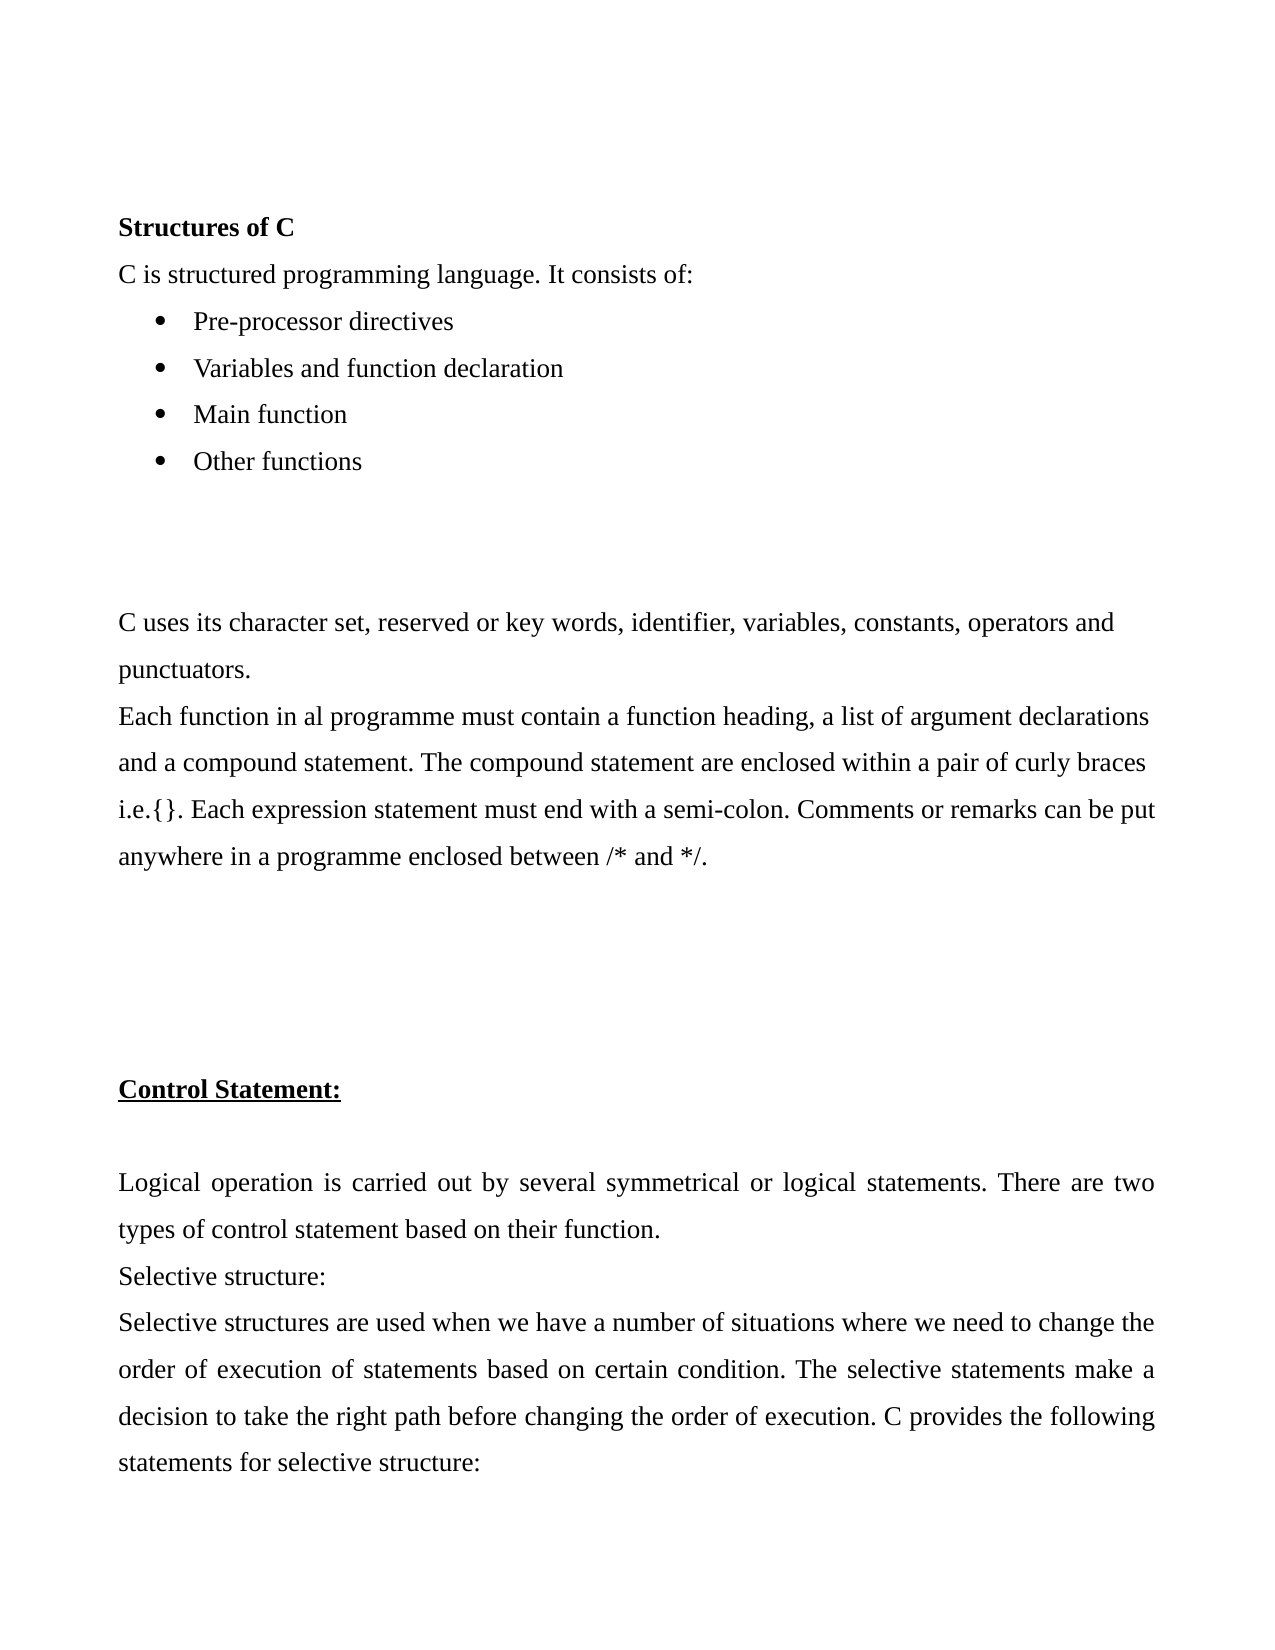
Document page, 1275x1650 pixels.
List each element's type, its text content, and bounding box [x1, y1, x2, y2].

text Control Statement: [118, 1073, 1157, 1104]
list Pre-processor directives [156, 305, 1157, 336]
text Logical operation is carried out by several symmetrical or logical statements. There are two types of control statement based on their function. [118, 1166, 1157, 1244]
text C is structured programming language. It consists of: [118, 258, 1157, 289]
text Structures of C [118, 211, 1157, 243]
text C uses its character set, reserved or key words, identifier, variables, constants, operators and punctuators. [118, 606, 1157, 684]
list Other functions [156, 445, 1157, 477]
text Selective structures are used when we have a number of situations where we need to change the order of execution of statements based on certain condition. The selective statements make a decision to take the right path before changing the order of execution. C provides the following statements for selective structure: [118, 1306, 1157, 1478]
text Each function in al programme must contain a function heading, a list of argument declarations and a compound statement. The compound statement are enclosed within a pair of curly braces i.e.{}. Each expression statement must end with a semi-colon. Comments or remarks can be put anywhere in a programme enclosed between /* and */. [118, 700, 1157, 871]
text Selective structure: [118, 1260, 1157, 1291]
list Main function [156, 398, 1157, 430]
list Variables and function declaration [156, 352, 1157, 383]
